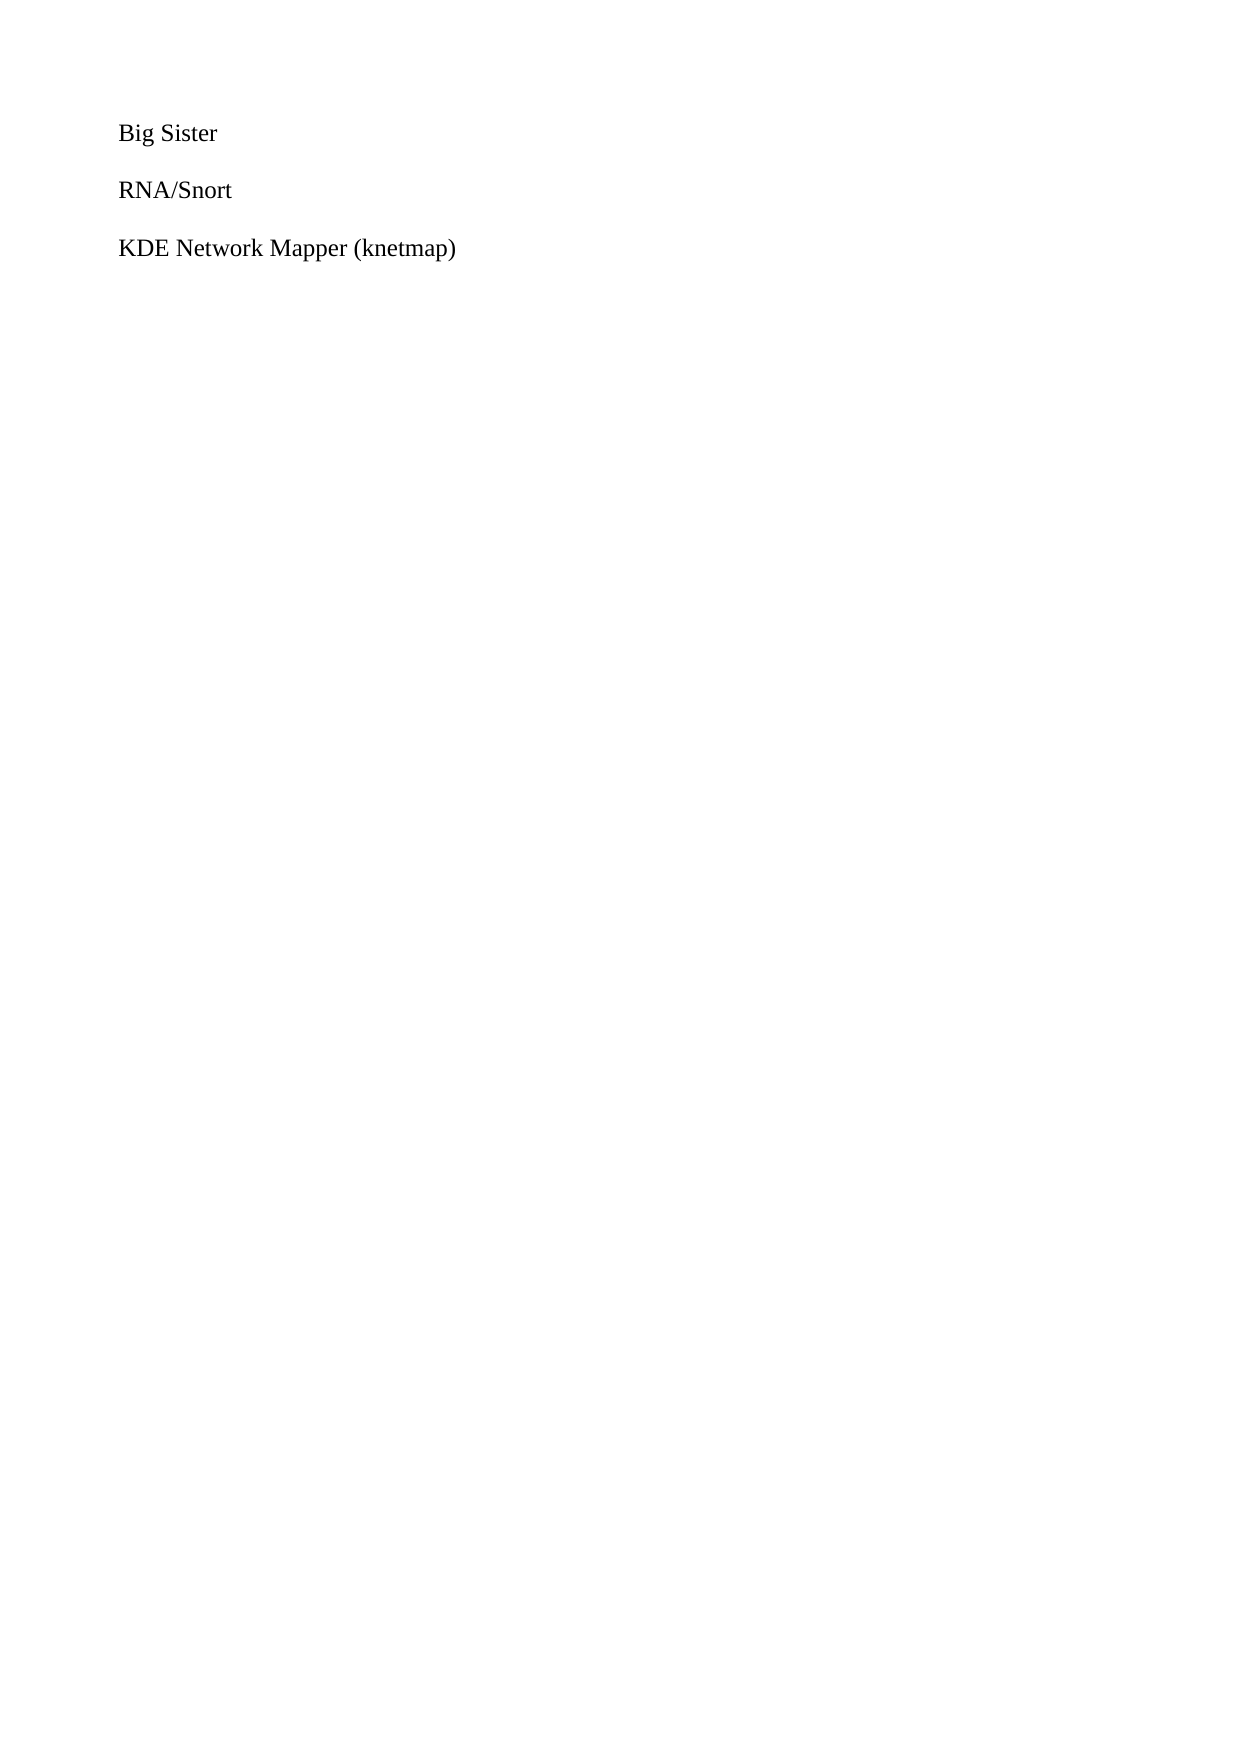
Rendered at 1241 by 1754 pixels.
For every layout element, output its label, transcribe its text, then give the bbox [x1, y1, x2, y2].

text KDE Network Mapper (knetmap) [118, 233, 1122, 262]
text Big Sister [118, 118, 1122, 147]
text RNA/Snort [118, 176, 1122, 204]
